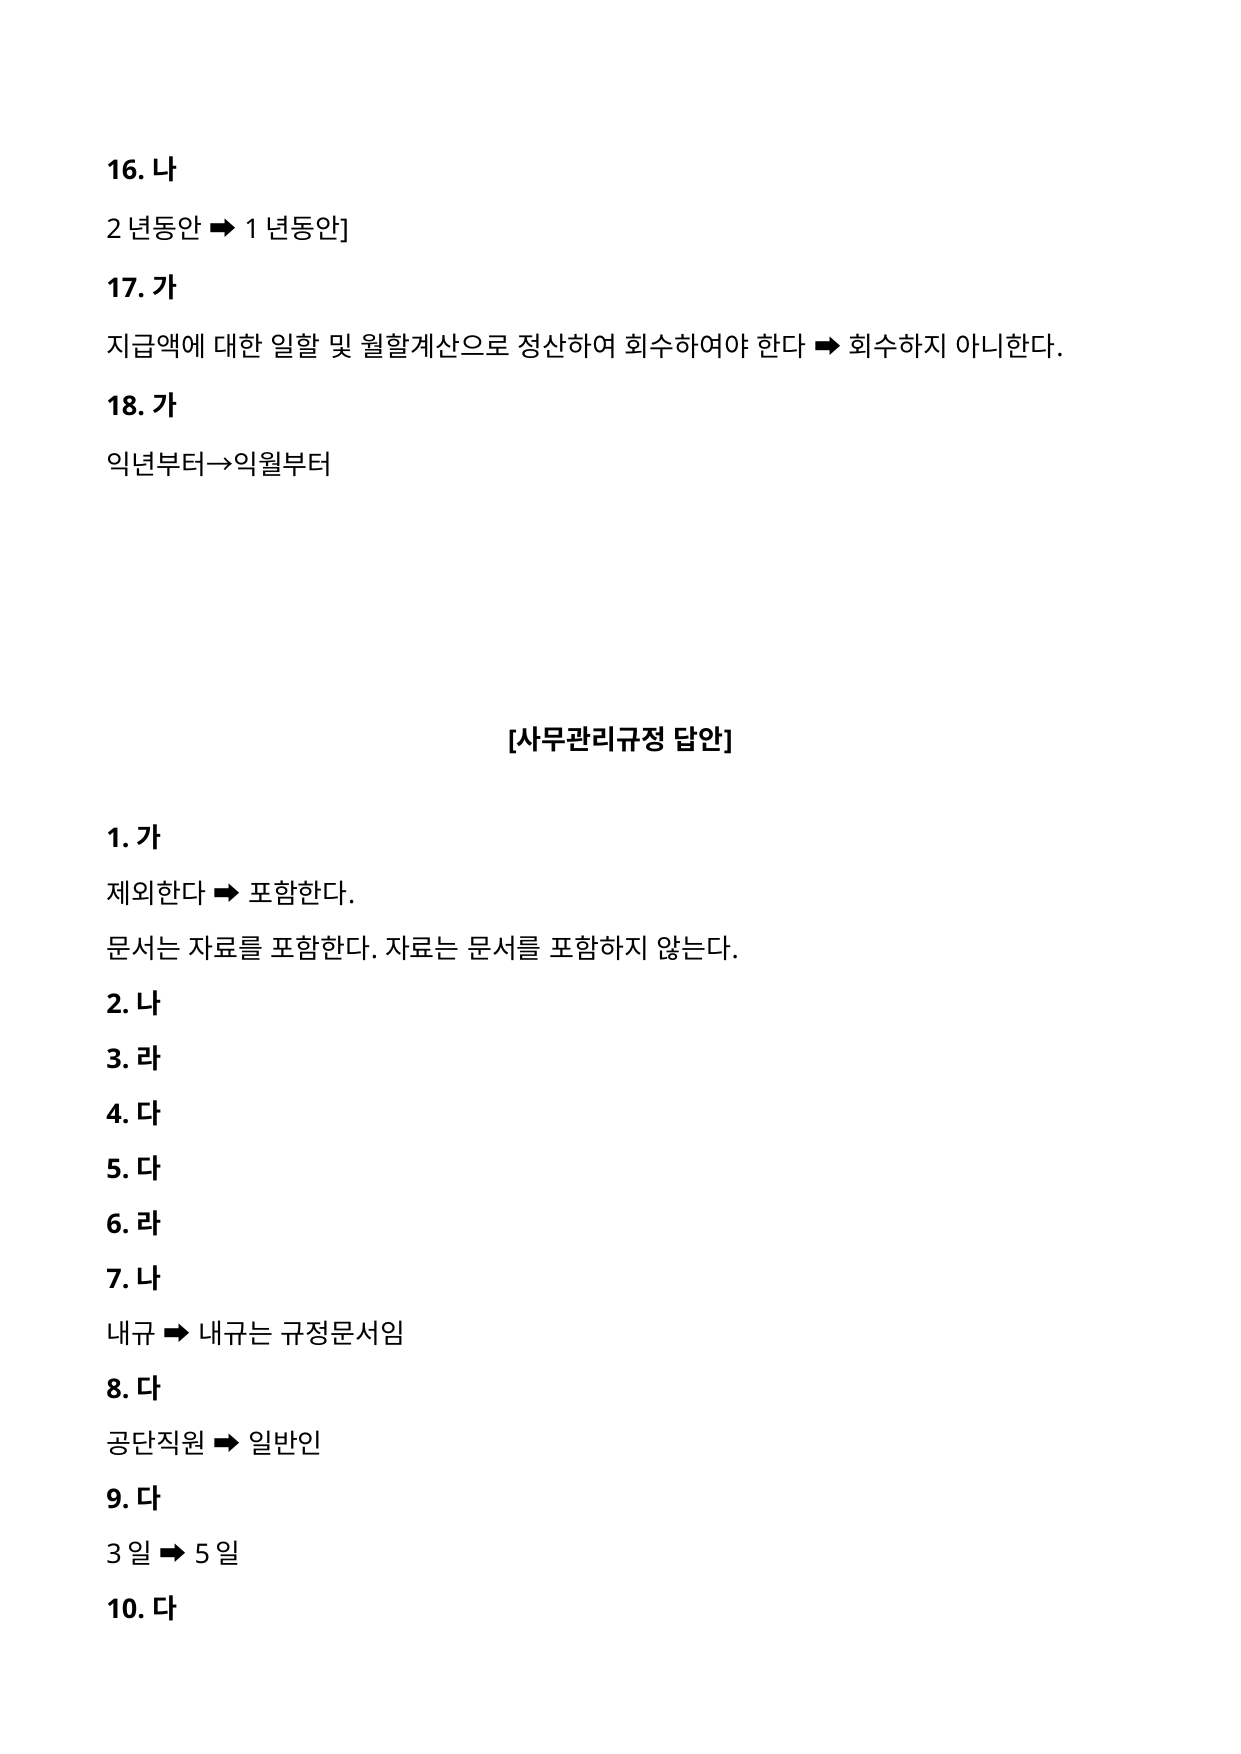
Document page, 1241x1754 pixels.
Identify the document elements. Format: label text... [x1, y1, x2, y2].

text 지급액에 대한 일할 및 월할계산으로 정산하여 회수하여야 한다 ➡ 회수하지 아니한다. [106, 325, 1134, 364]
text 3. 라 [106, 1037, 1134, 1076]
text 17. 가 [106, 266, 1134, 305]
text 1. 가 [106, 816, 1134, 856]
text 제외한다 ➡ 포함한다. [106, 872, 1134, 911]
text 7. 나 [106, 1257, 1134, 1297]
text 문서는 자료를 포함한다. 자료는 문서를 포함하지 않는다. [106, 927, 1134, 966]
text 5. 다 [106, 1147, 1134, 1186]
text 내규 ➡ 내규는 규정문서임 [106, 1312, 1134, 1352]
text 익년부터→익월부터 [106, 443, 1134, 482]
text 18. 가 [106, 384, 1134, 423]
text 공단직원 ➡ 일반인 [106, 1422, 1134, 1462]
text 9. 다 [106, 1477, 1134, 1517]
text [사무관리규정 답안] [106, 718, 1134, 757]
text 2년동안 ➡ 1년동안] [106, 207, 1134, 246]
text 6. 라 [106, 1202, 1134, 1242]
text 2. 나 [106, 982, 1134, 1021]
text 8. 다 [106, 1367, 1134, 1407]
text 16. 나 [106, 148, 1134, 187]
text 4. 다 [106, 1092, 1134, 1131]
text 3일 ➡ 5일 [106, 1532, 1134, 1572]
text 10. 다 [106, 1587, 1134, 1627]
